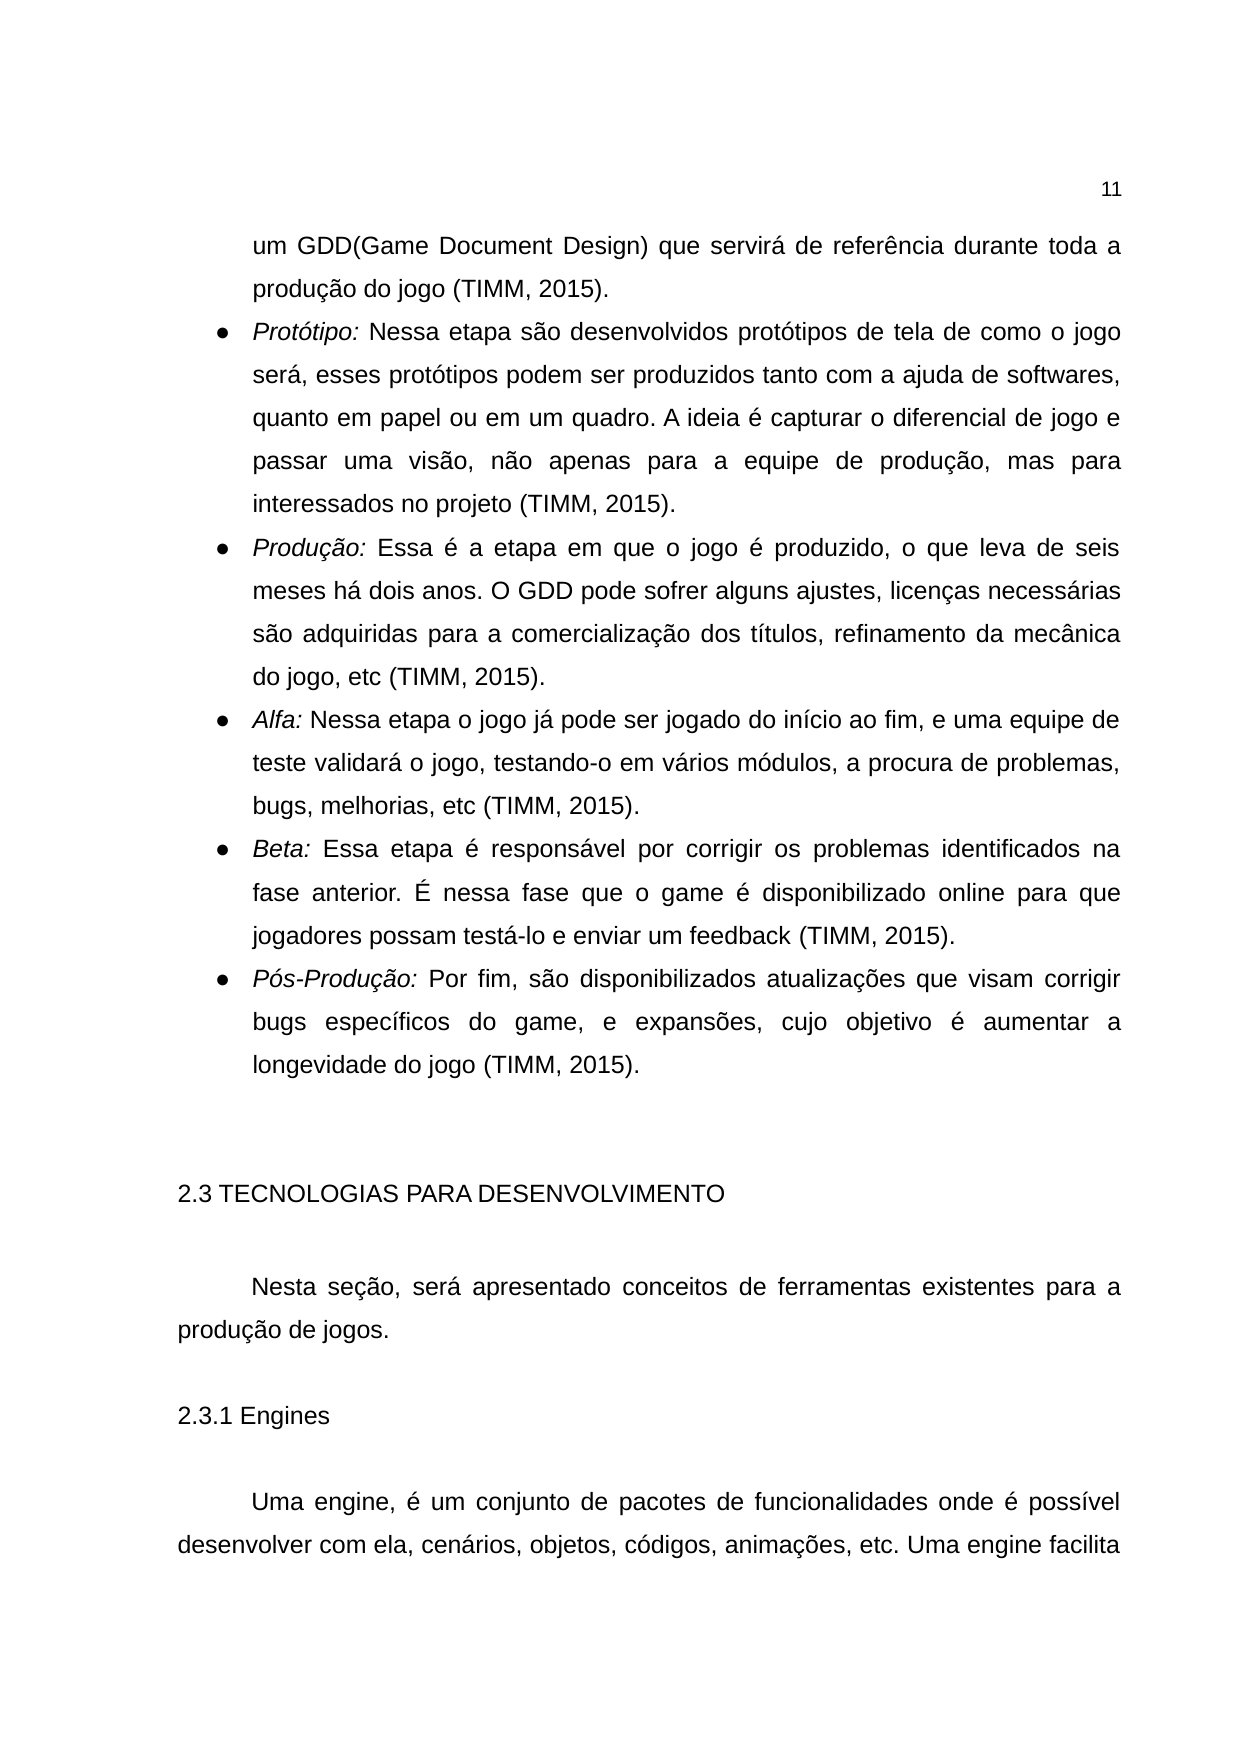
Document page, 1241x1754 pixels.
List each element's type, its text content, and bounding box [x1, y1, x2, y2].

list Pós-Produção: Por fim, são disponibilizados atualizações que visam corrigir bugs específicos do game, e expansões, cujo objetivo é aumentar a longevidade do jogo (TIMM, 2015). [215, 964, 1122, 1079]
text Nesta seção, será apresentado conceitos de ferramentas existentes para a produção de jogos. [177, 1272, 1122, 1343]
list Beta: Essa etapa é responsável por corrigir os problemas identificados na fase anterior. É nessa fase que o game é disponibilizado online para que jogadores possam testá-lo e enviar um feedback (TIMM, 2015). [215, 834, 1122, 949]
subtitle 2.3 Tecnologias para desenvolvimento [177, 1179, 1122, 1208]
list Alfa: Nessa etapa o jogo já pode ser jogado do início ao fim, e uma equipe de teste validará o jogo, testando-o em vários módulos, a procura de problemas, bugs, melhorias, etc (TIMM, 2015). [215, 705, 1122, 820]
list Produção: Essa é a etapa em que o jogo é produzido, o que leva de seis meses há dois anos. O GDD pode sofrer alguns ajustes, licenças necessárias são adquiridas para a comercialização dos títulos, refinamento da mecânica do jogo, etc (TIMM, 2015). [215, 532, 1122, 691]
subtitle 2.3.1 Engines [177, 1401, 1122, 1430]
text Uma engine, é um conjunto de pacotes de funcionalidades onde é possível desenvolver com ela, cenários, objetos, códigos, animações, etc. Uma engine facilita [177, 1487, 1122, 1559]
list Protótipo: Nessa etapa são desenvolvidos protótipos de tela de como o jogo será, esses protótipos podem ser produzidos tanto com a ajuda de softwares, quanto em papel ou em um quadro. A ideia é capturar o diferencial de jogo e passar uma visão, não apenas para a equipe de produção, mas para interessados no projeto (TIMM, 2015). [215, 317, 1122, 518]
list um GDD(Game Document Design) que servirá de referência durante toda a produção do jogo (TIMM, 2015). [215, 231, 1122, 302]
